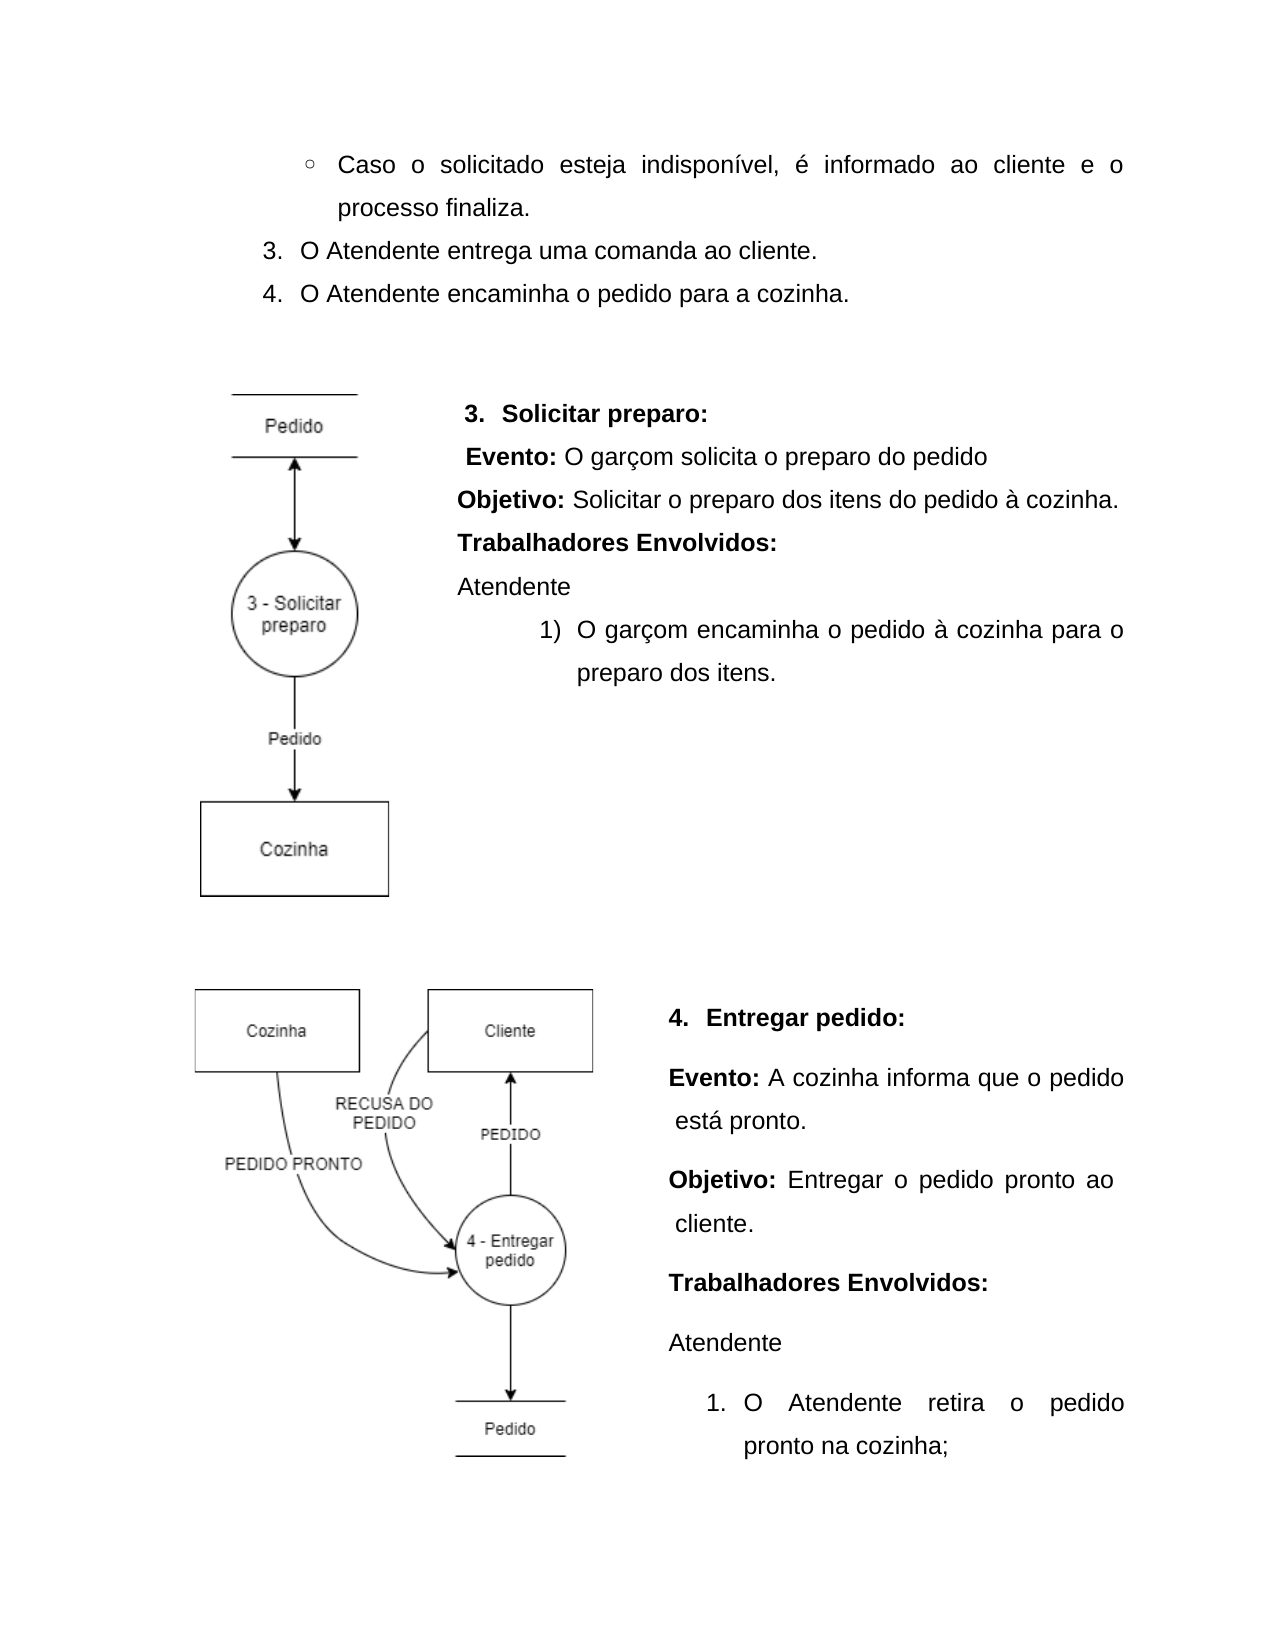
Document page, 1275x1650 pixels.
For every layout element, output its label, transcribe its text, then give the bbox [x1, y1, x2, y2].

text [150, 1328, 194, 1357]
list Caso o solicitado esteja indisponível, é informado ao cliente e o processo finaliza. [300, 150, 1125, 222]
text [150, 1166, 194, 1237]
list Objetivo: Solicitar o preparo dos itens do pedido à cozinha. [390, 485, 1125, 514]
list [150, 485, 200, 514]
text [150, 1268, 194, 1297]
list O garçom encaminha o pedido à cozinha para o preparo dos itens. [390, 615, 1125, 687]
list O Atendente encaminha o pedido para a cozinha. [262, 279, 1125, 308]
list [150, 572, 200, 600]
text Objetivo: Entregar o pedido pronto ao cliente. [594, 1166, 1125, 1237]
list Entregar pedido: [594, 1003, 1125, 1032]
picture [194, 989, 594, 1457]
list Evento: O garçom solicita o preparo do pedido [390, 442, 1125, 471]
list Atendente [390, 572, 1125, 600]
list [150, 442, 200, 471]
text Evento: A cozinha informa que o pedido está pronto. [594, 1063, 1125, 1134]
list O Atendente retira o pedido pronto na cozinha; [262, 1388, 1125, 1460]
list O Atendente entrega uma comanda ao cliente. [262, 236, 1125, 265]
picture [200, 394, 390, 897]
text [150, 1063, 194, 1134]
text Trabalhadores Envolvidos: [594, 1268, 1125, 1297]
text Atendente [594, 1328, 1125, 1357]
list [150, 528, 200, 557]
list Solicitar preparo: [390, 399, 1125, 428]
list Trabalhadores Envolvidos: [390, 528, 1125, 557]
